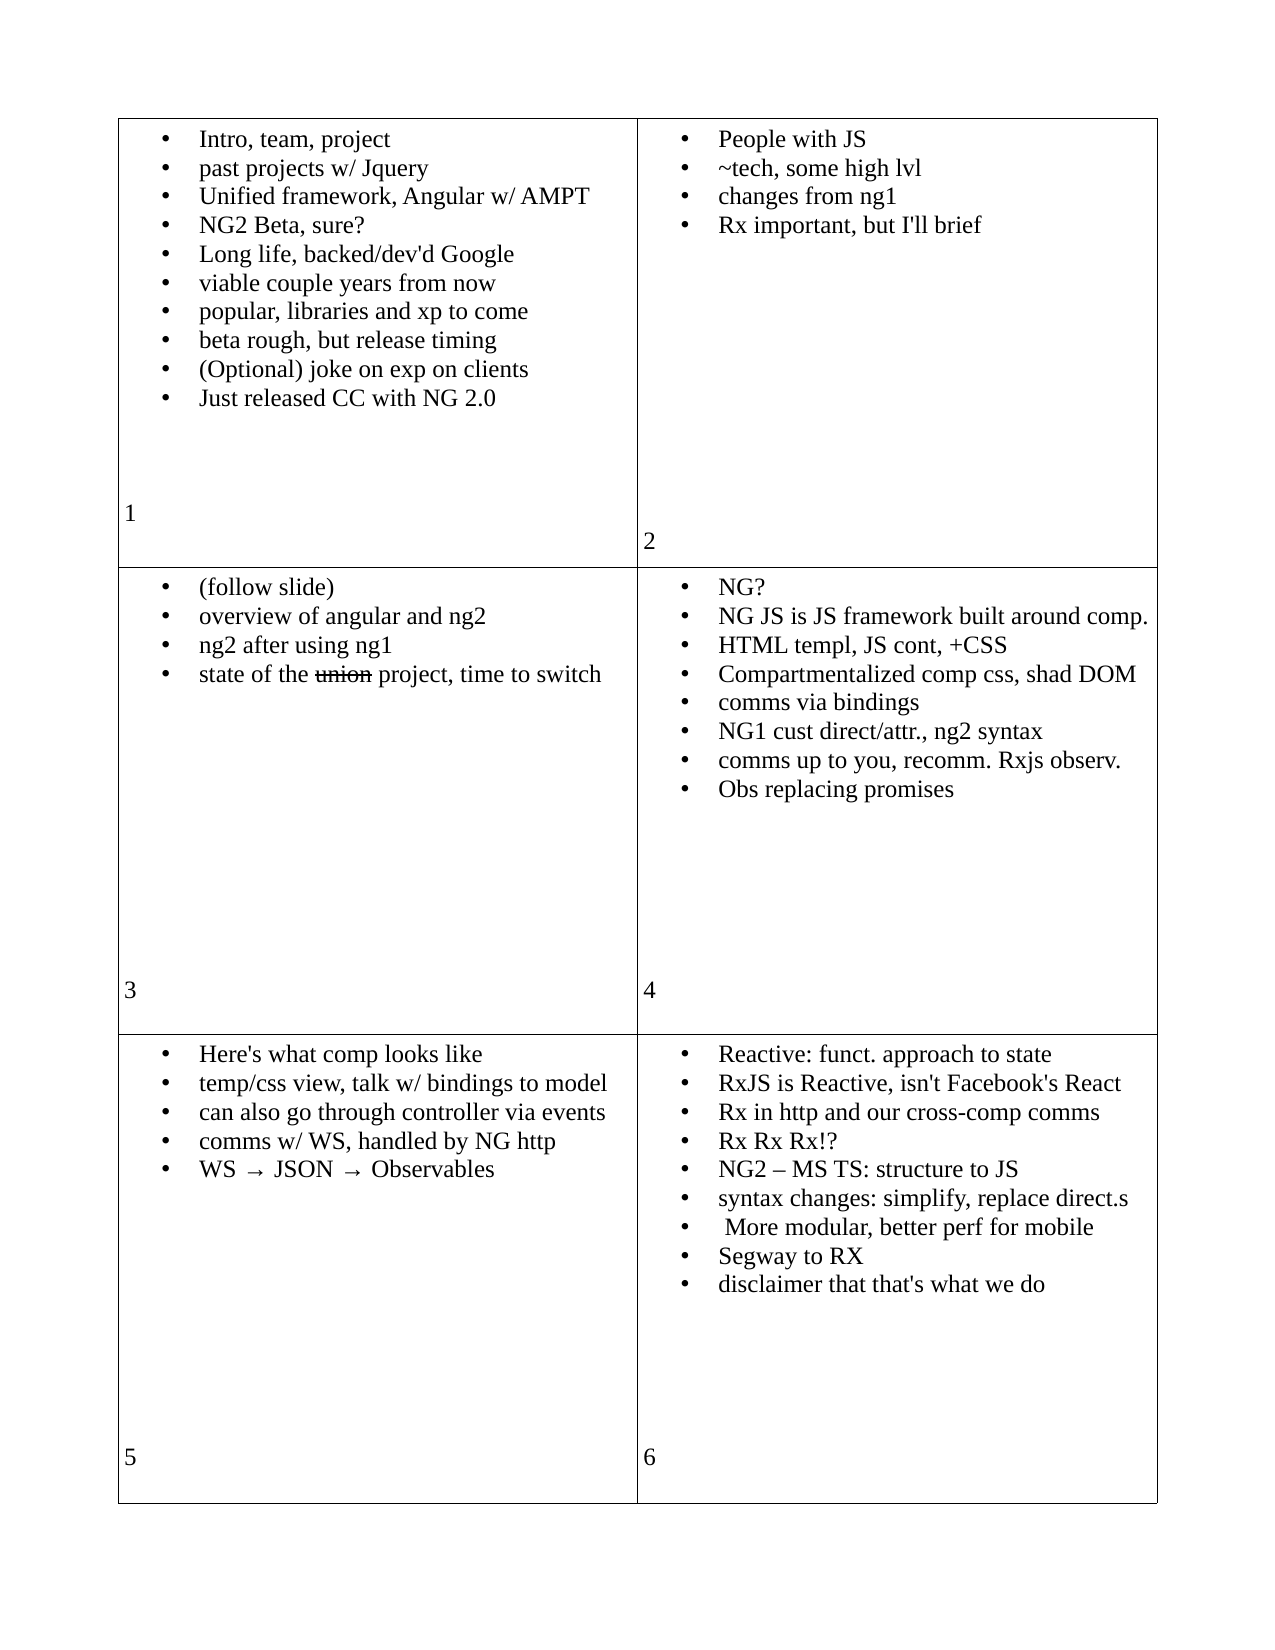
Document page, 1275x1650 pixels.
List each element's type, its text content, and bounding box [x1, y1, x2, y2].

table_header Intro, team, project past projects w/ Jquery Unified framework, Angular w/ AMPT NG2 Beta, sure? Long life, backed/dev'd Google viable couple years from now popular, libraries and xp to come beta rough, but release timing (Optional) joke on exp on clients Just released CC with NG 2.0 1 [119, 119, 637, 567]
table_cell Here's what comp looks like temp/css view, talk w/ bindings to model can also go through controller via events comms w/ WS, handled by NG http WS → JSON → Observables 5 [119, 1035, 637, 1502]
table_cell Reactive: funct. approach to state RxJS is Reactive, isn't Facebook's React Rx in http and our cross-comp comms Rx Rx Rx!? NG2 – MS TS: structure to JS syntax changes: simplify, replace direct.s More modular, better perf for mobile Segway to RX disclaimer that that's what we do 6 [638, 1035, 1157, 1502]
table_header People with JS ~tech, some high lvl changes from ng1 Rx important, but I'll brief 2 [638, 119, 1157, 567]
table_cell NG? NG JS is JS framework built around comp. HTML templ, JS cont, +CSS Compartmentalized comp css, shad DOM comms via bindings NG1 cust direct/attr., ng2 syntax comms up to you, recomm. Rxjs observ. Obs replacing promises 4 [638, 568, 1157, 1034]
table_cell (follow slide) overview of angular and ng2 ng2 after using ng1 state of the union project, time to switch 3 [119, 568, 637, 1034]
